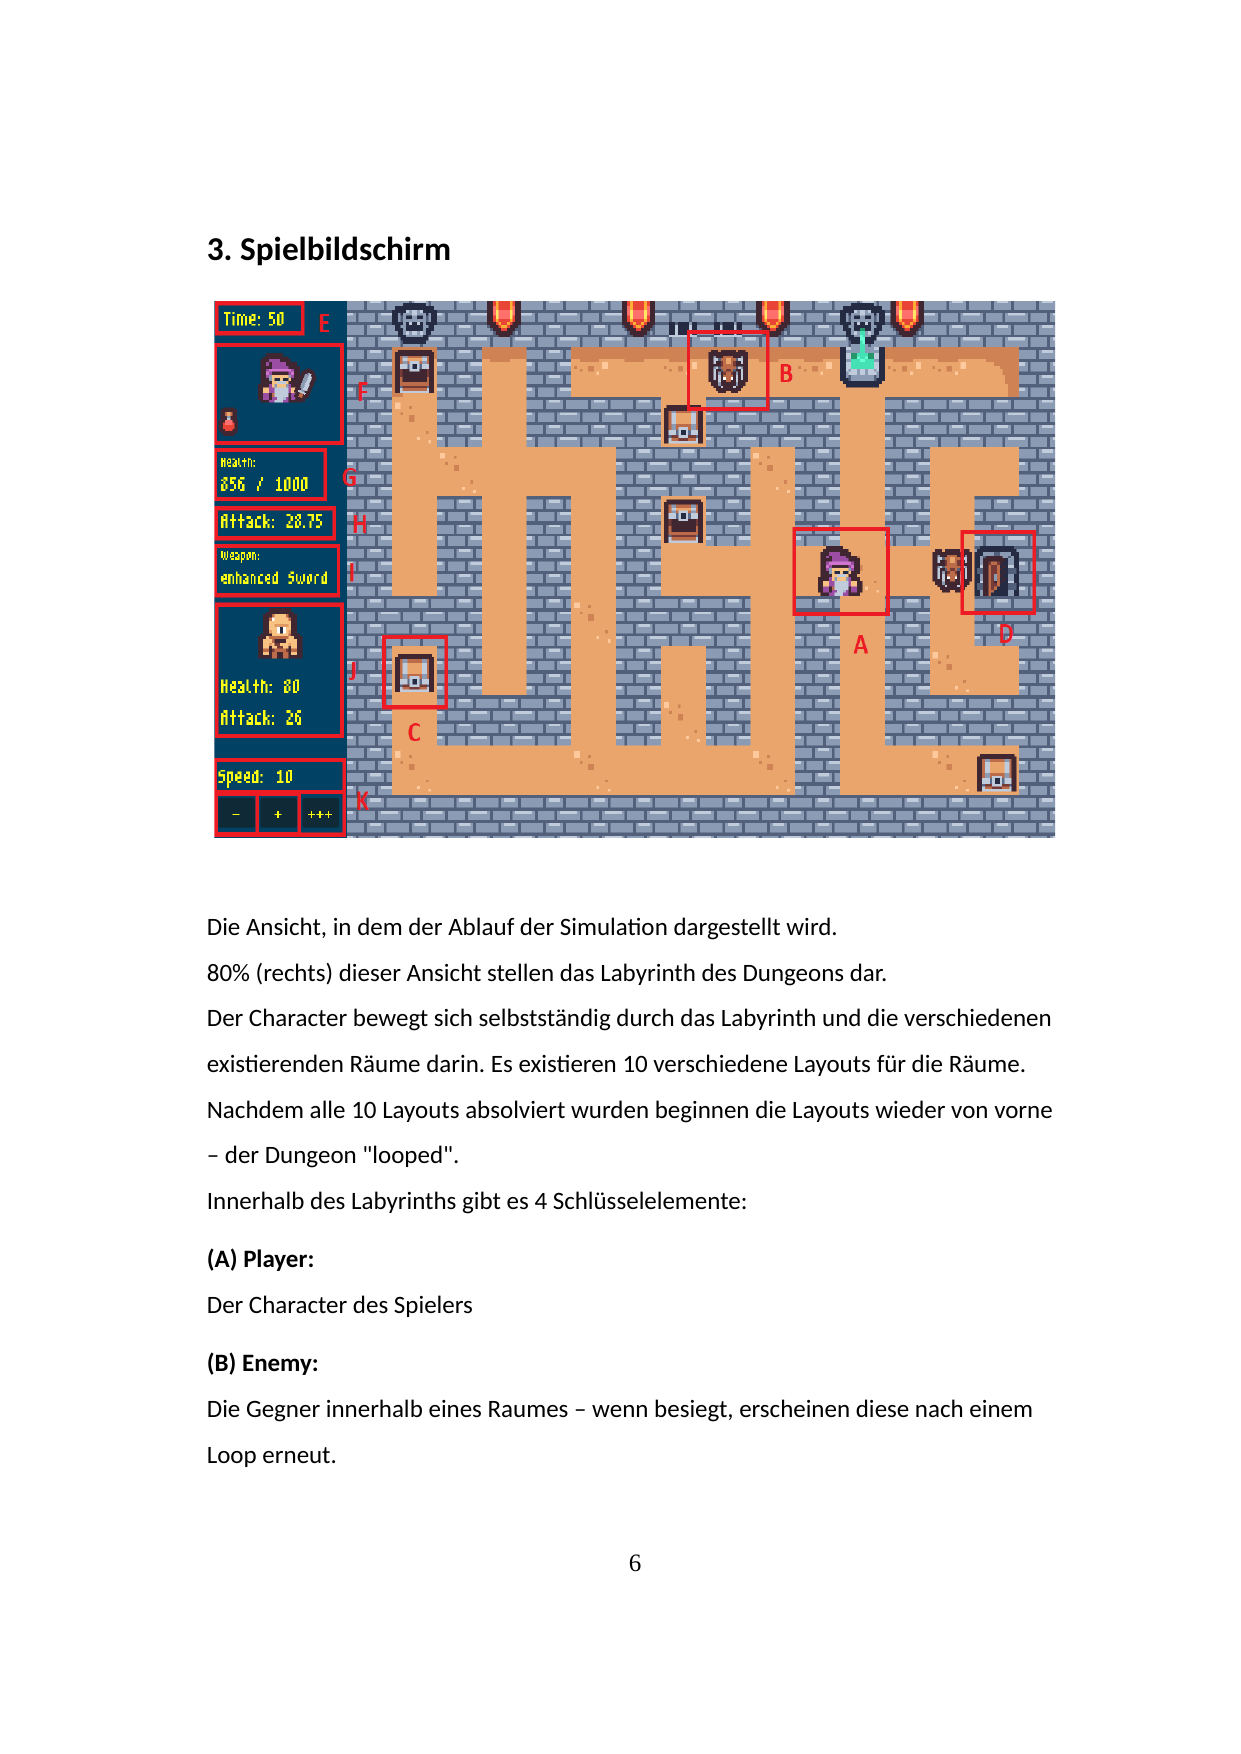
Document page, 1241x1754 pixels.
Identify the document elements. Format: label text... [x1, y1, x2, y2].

subtitle 3. Spielbildschirm [207, 227, 1063, 268]
text (A) Player: Der Character des Spielers [207, 1243, 1063, 1320]
text Die Ansicht, in dem der Ablauf der Simulation dargestellt wird. 80% (rechts) dieser Ansicht stellen das Labyrinth des Dungeons dar. Der Character bewegt sich selbstständig durch das Labyrinth und die verschiedenen existierenden Räume darin. Es existieren 10 verschiedene Layouts für die Räume. Nachdem alle 10 Layouts absolviert wurden beginnen die Layouts wieder von vorne – der Dungeon "looped". Innerhalb des Labyrinths gibt es 4 Schlüsselelemente: [207, 911, 1063, 1216]
text (B) Enemy: Die Gegner innerhalb eines Raumes – wenn besiegt, erscheinen diese nach einem Loop erneut. [207, 1347, 1063, 1469]
picture [214, 301, 1056, 838]
